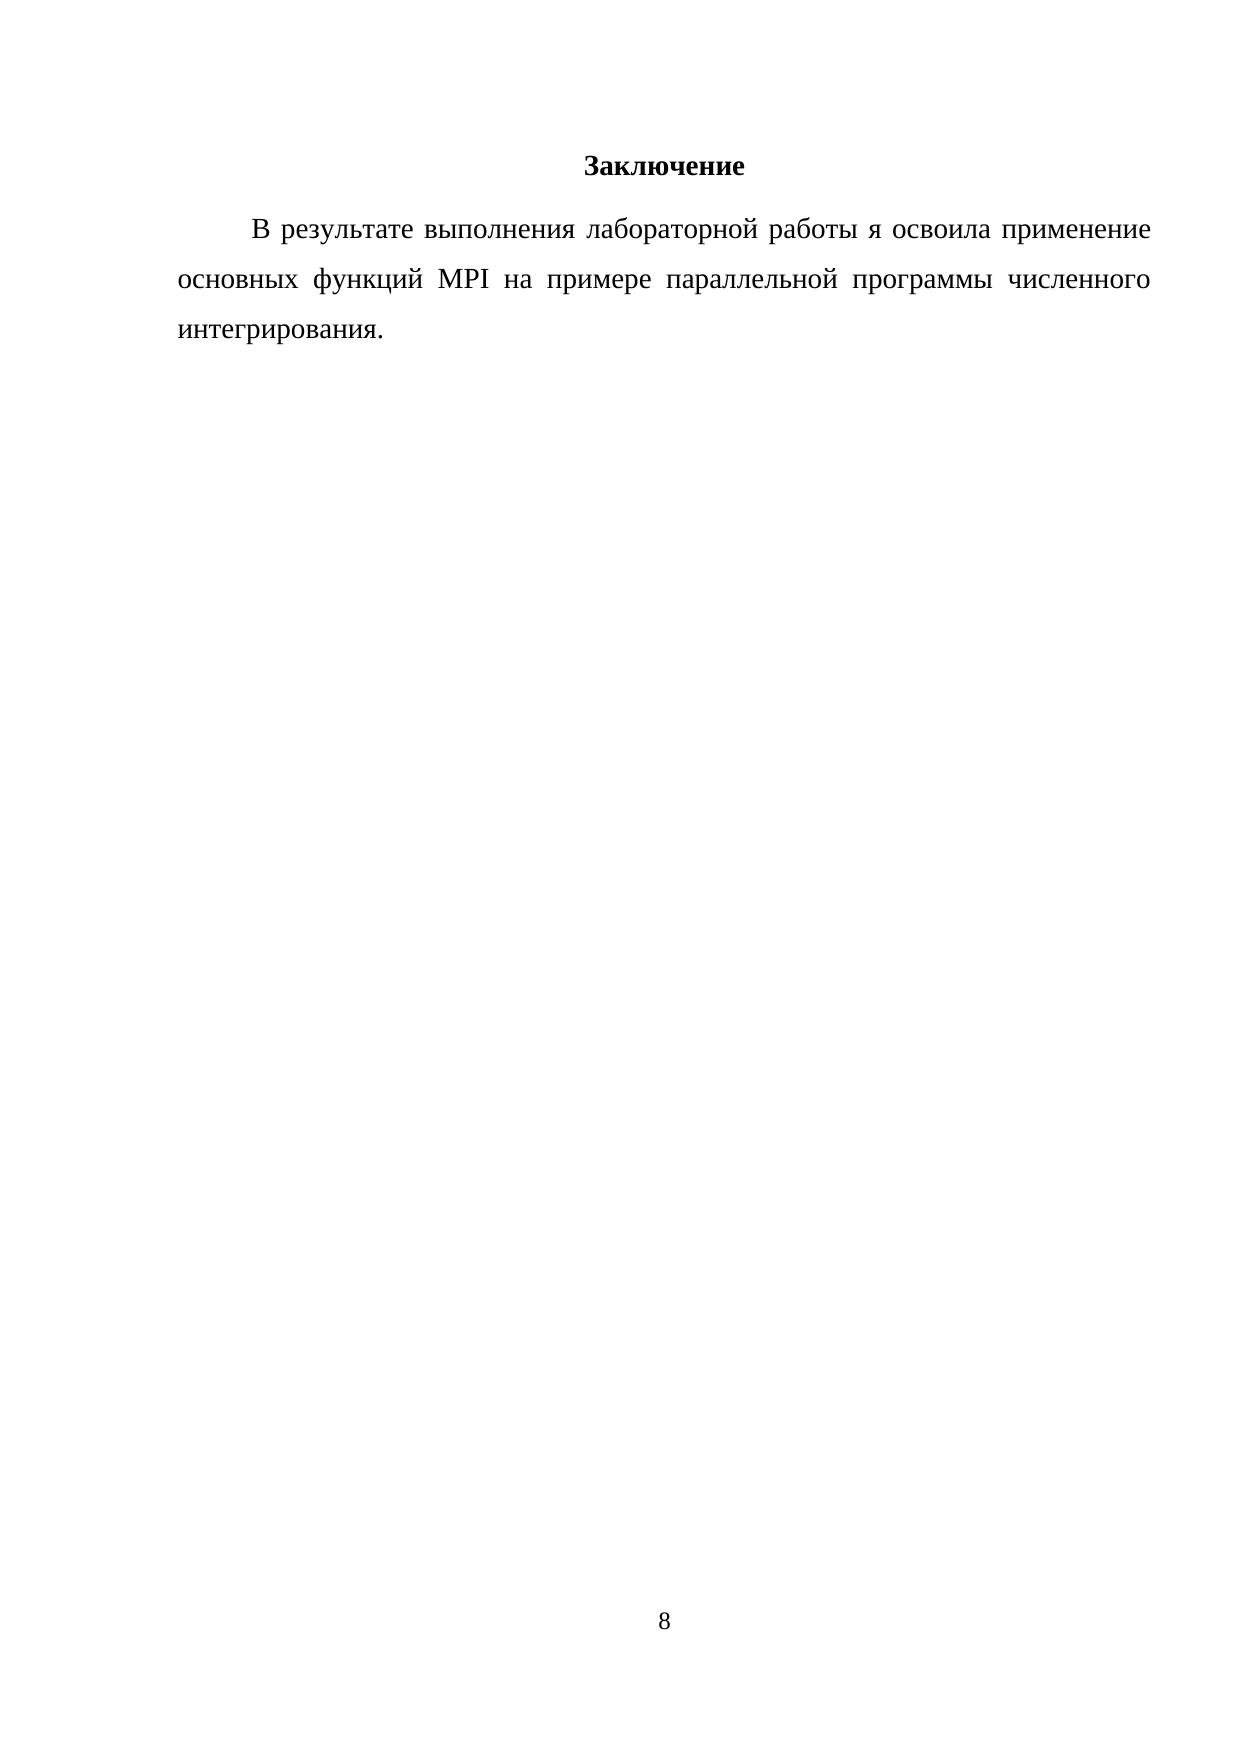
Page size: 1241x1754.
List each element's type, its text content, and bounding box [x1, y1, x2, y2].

subtitle Заключение [177, 148, 1152, 181]
text В результате выполнения лабораторной работы я освоила применение основных функций MPI на примере параллельной программы численного интегрирования. [177, 211, 1152, 345]
